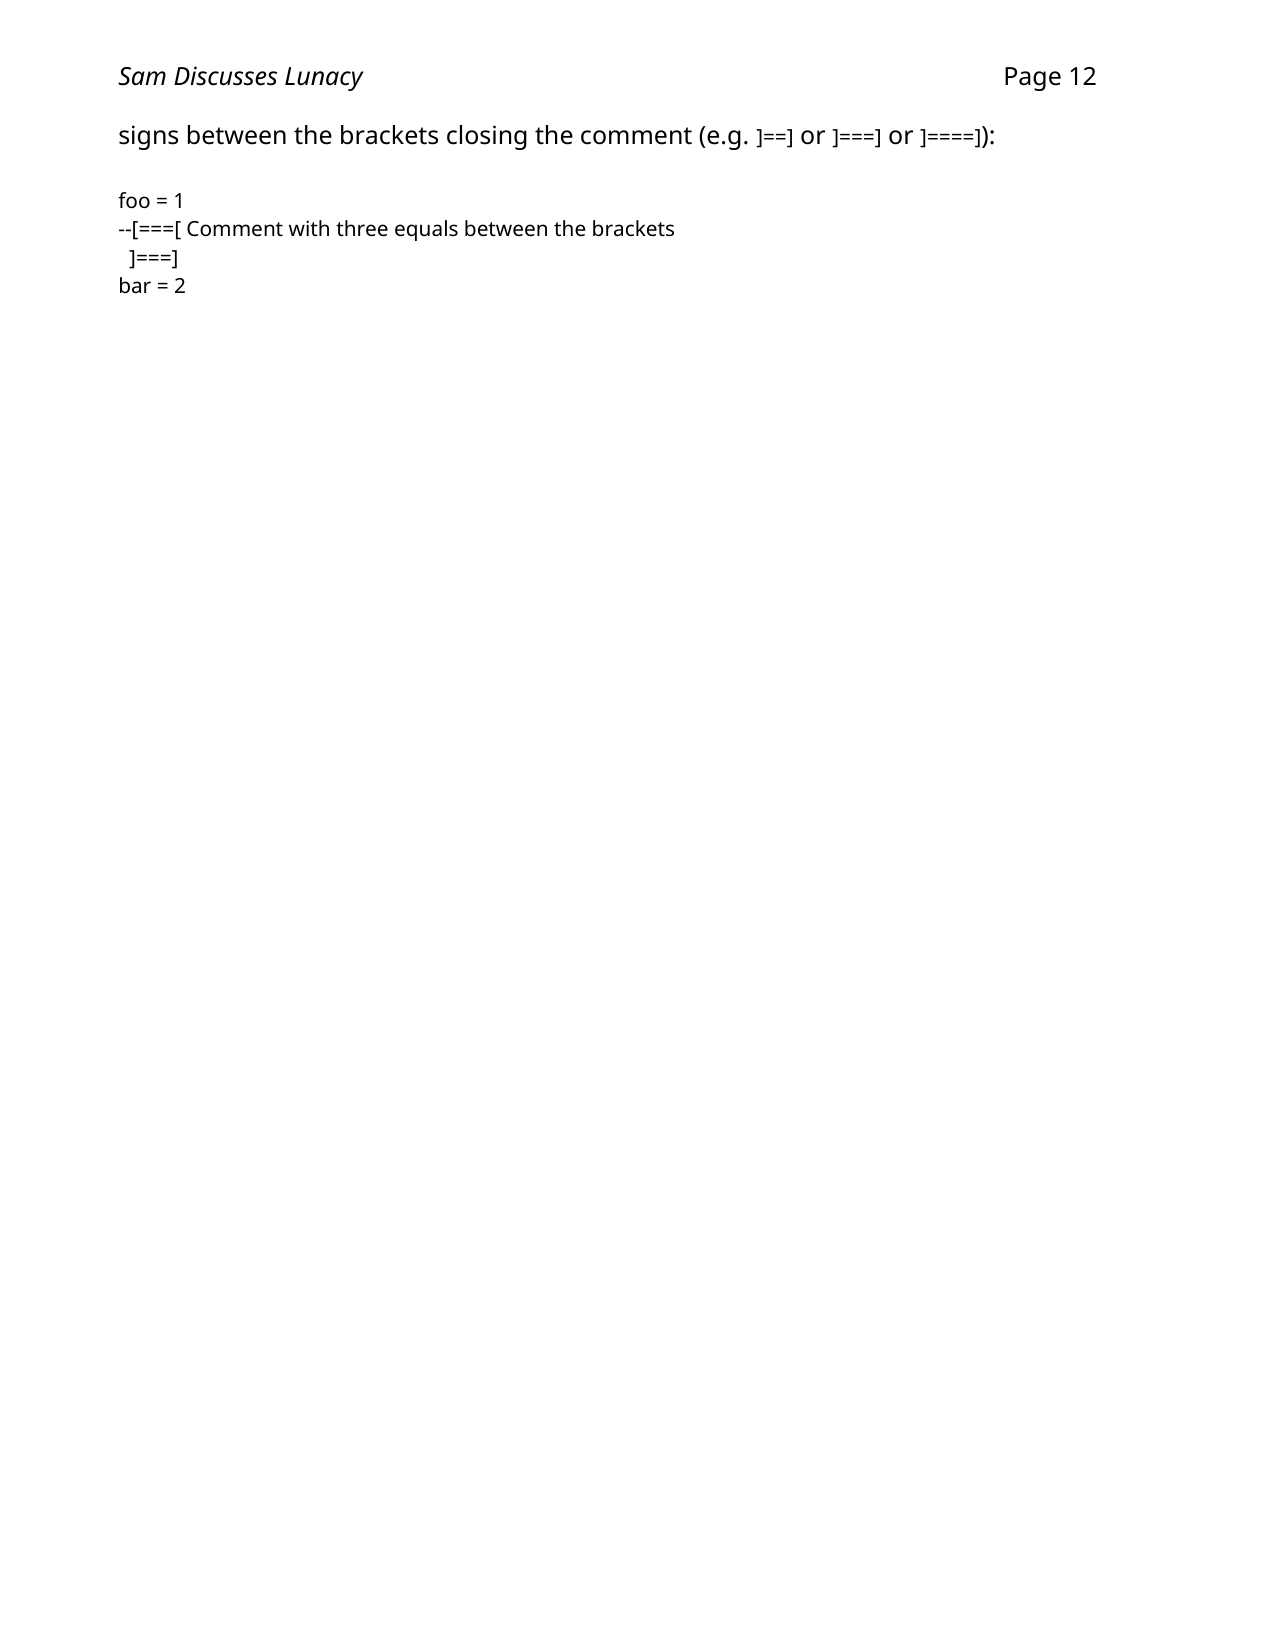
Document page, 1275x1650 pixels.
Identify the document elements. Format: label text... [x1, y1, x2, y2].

text signs between the brackets closing the comment (e.g. ]==] or ]===] or ]====]): [118, 118, 1157, 152]
text ]===] [118, 243, 1157, 271]
text foo = 1 [118, 186, 1157, 214]
text --[===[ Comment with three equals between the brackets [118, 214, 1157, 243]
text bar = 2 [118, 271, 1157, 300]
